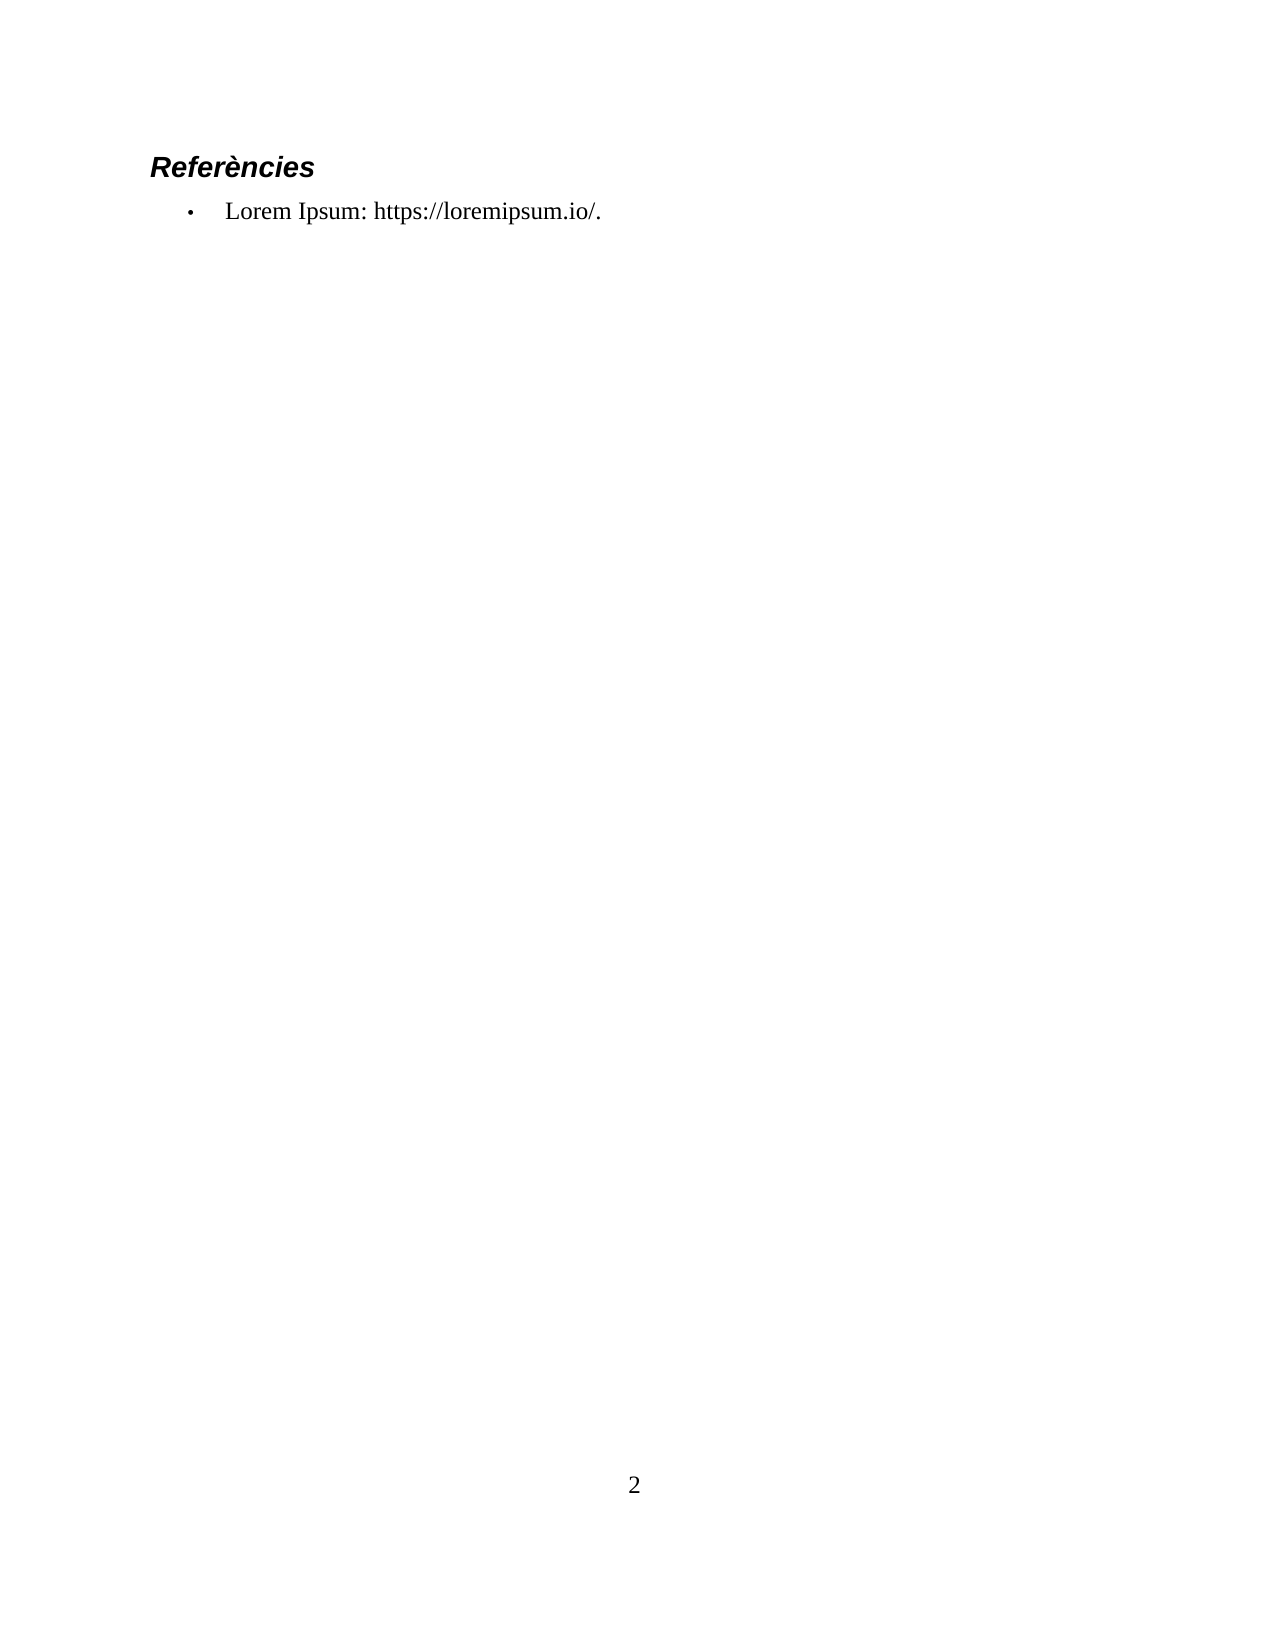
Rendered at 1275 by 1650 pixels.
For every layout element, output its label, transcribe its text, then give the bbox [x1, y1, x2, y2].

list Lorem Ipsum: https://loremipsum.io/. [187, 196, 1125, 225]
subtitle Referències [150, 150, 1125, 183]
